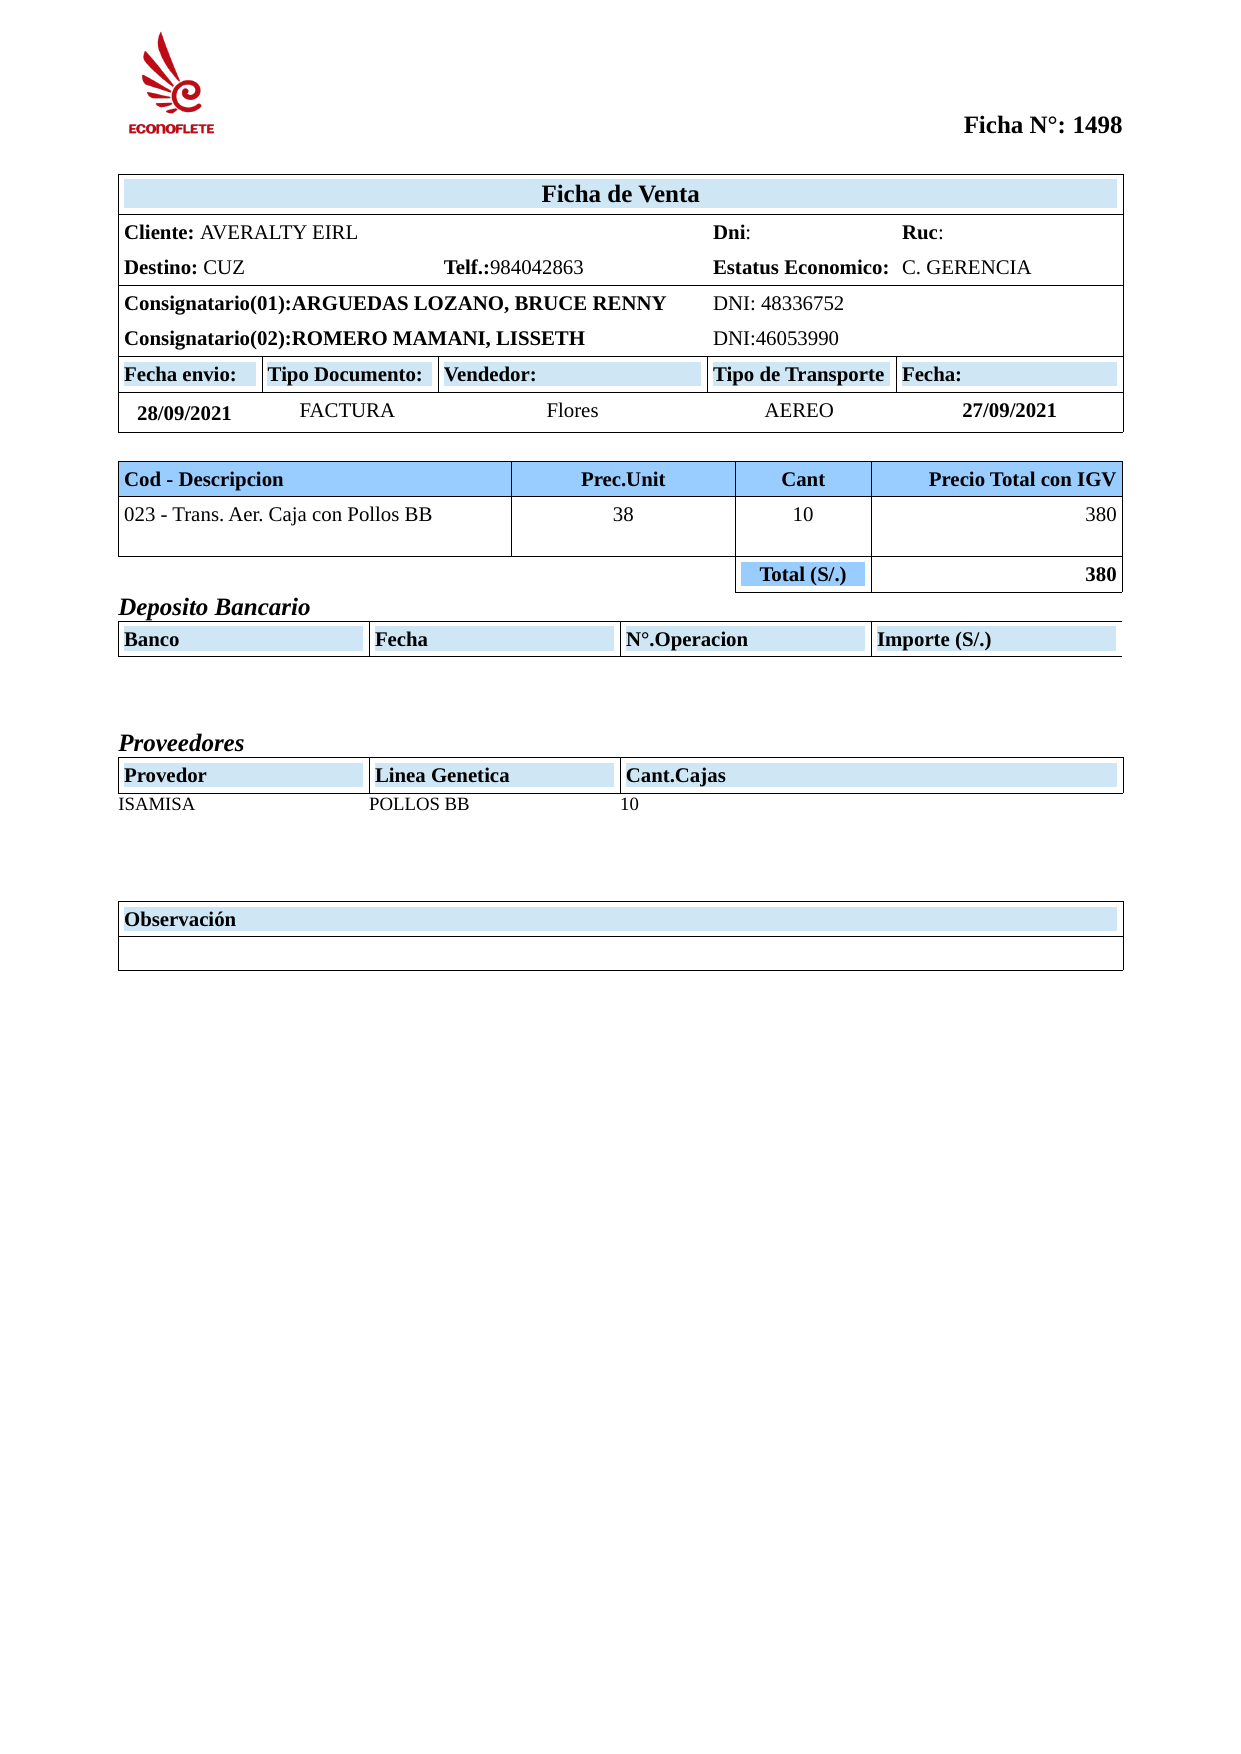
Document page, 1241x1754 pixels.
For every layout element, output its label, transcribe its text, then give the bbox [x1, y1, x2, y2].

table_header Cant.Cajas [621, 758, 1123, 793]
table_cell Destino: CUZ [119, 249, 438, 285]
table_cell [620, 836, 1123, 858]
table_header N°.Operacion [621, 622, 871, 656]
table_cell Flores [438, 393, 707, 432]
table_cell 023 - Trans. Aer. Caja con Pollos BB [119, 497, 511, 556]
table_cell [118, 657, 369, 680]
table_cell [511, 557, 735, 592]
table_cell 380 [872, 557, 1122, 592]
table_header Cant [736, 462, 871, 496]
table_cell 38 [512, 497, 735, 556]
table_cell [620, 815, 1123, 836]
table_cell [871, 705, 1122, 728]
table_cell [118, 557, 511, 592]
table_cell [369, 815, 620, 836]
text Proveedores [118, 728, 1122, 757]
table_cell [620, 705, 871, 728]
table_cell Consignatario(01):ARGUEDAS LOZANO, BRUCE RENNY [119, 286, 707, 321]
table_cell Total (S/.) [736, 557, 871, 592]
table_cell [620, 680, 871, 704]
table_cell DNI: 48336752 [707, 286, 1123, 321]
table_cell Consignatario(02):ROMERO MAMANI, LISSETH [119, 321, 707, 356]
table_cell [620, 657, 871, 680]
table_cell Estatus Economico: [707, 249, 896, 285]
picture [118, 31, 225, 134]
table_header Banco [119, 622, 369, 656]
table_cell [118, 879, 369, 901]
table_header Ficha de Venta [119, 175, 1123, 214]
table_cell [369, 858, 620, 879]
table_cell [369, 879, 620, 901]
table_cell FACTURA [262, 393, 438, 432]
table_cell [369, 680, 620, 704]
table_cell Vendedor: [439, 357, 707, 392]
table_cell ISAMISA [118, 794, 369, 814]
table_cell [118, 858, 369, 879]
table_cell 28/09/2021 [119, 393, 262, 432]
table_cell [119, 937, 1123, 969]
table_cell Tipo de Transporte [708, 357, 896, 392]
table_header Linea Genetica [370, 758, 620, 793]
table_cell [369, 657, 620, 680]
table_cell Fecha envio: [119, 357, 262, 392]
table_cell Cliente: AVERALTY EIRL [119, 215, 707, 249]
table_header Observación [119, 902, 1123, 936]
table_cell 27/09/2021 [896, 393, 1123, 432]
table_cell [118, 680, 369, 704]
table_header Precio Total con IGV [872, 462, 1122, 496]
table_header Importe (S/.) [872, 622, 1122, 656]
table_cell DNI:46053990 [707, 321, 1123, 356]
table_cell POLLOS BB [369, 794, 620, 814]
text Deposito Bancario [118, 592, 1122, 621]
table_cell 10 [736, 497, 871, 556]
table_cell [620, 858, 1123, 879]
table_cell Dni: [707, 215, 896, 249]
table_cell AEREO [707, 393, 896, 432]
table_cell [871, 680, 1122, 704]
table_cell Tipo Documento: [263, 357, 438, 392]
table_cell [118, 836, 369, 858]
table_cell C. GERENCIA [896, 249, 1123, 285]
table_header Provedor [119, 758, 369, 793]
table_header Cod - Descripcion [119, 462, 511, 496]
table_cell [871, 657, 1122, 680]
table_cell [369, 705, 620, 728]
table_cell 380 [872, 497, 1122, 556]
table_cell [118, 815, 369, 836]
table_cell [620, 879, 1123, 901]
table_header Prec.Unit [512, 462, 735, 496]
table_cell Fecha: [897, 357, 1123, 392]
table_cell Telf.:984042863 [438, 249, 707, 285]
table_cell [118, 705, 369, 728]
table_header Fecha [370, 622, 620, 656]
table_cell [369, 836, 620, 858]
table_cell Ruc: [896, 215, 1123, 249]
table_cell 10 [620, 794, 1123, 814]
